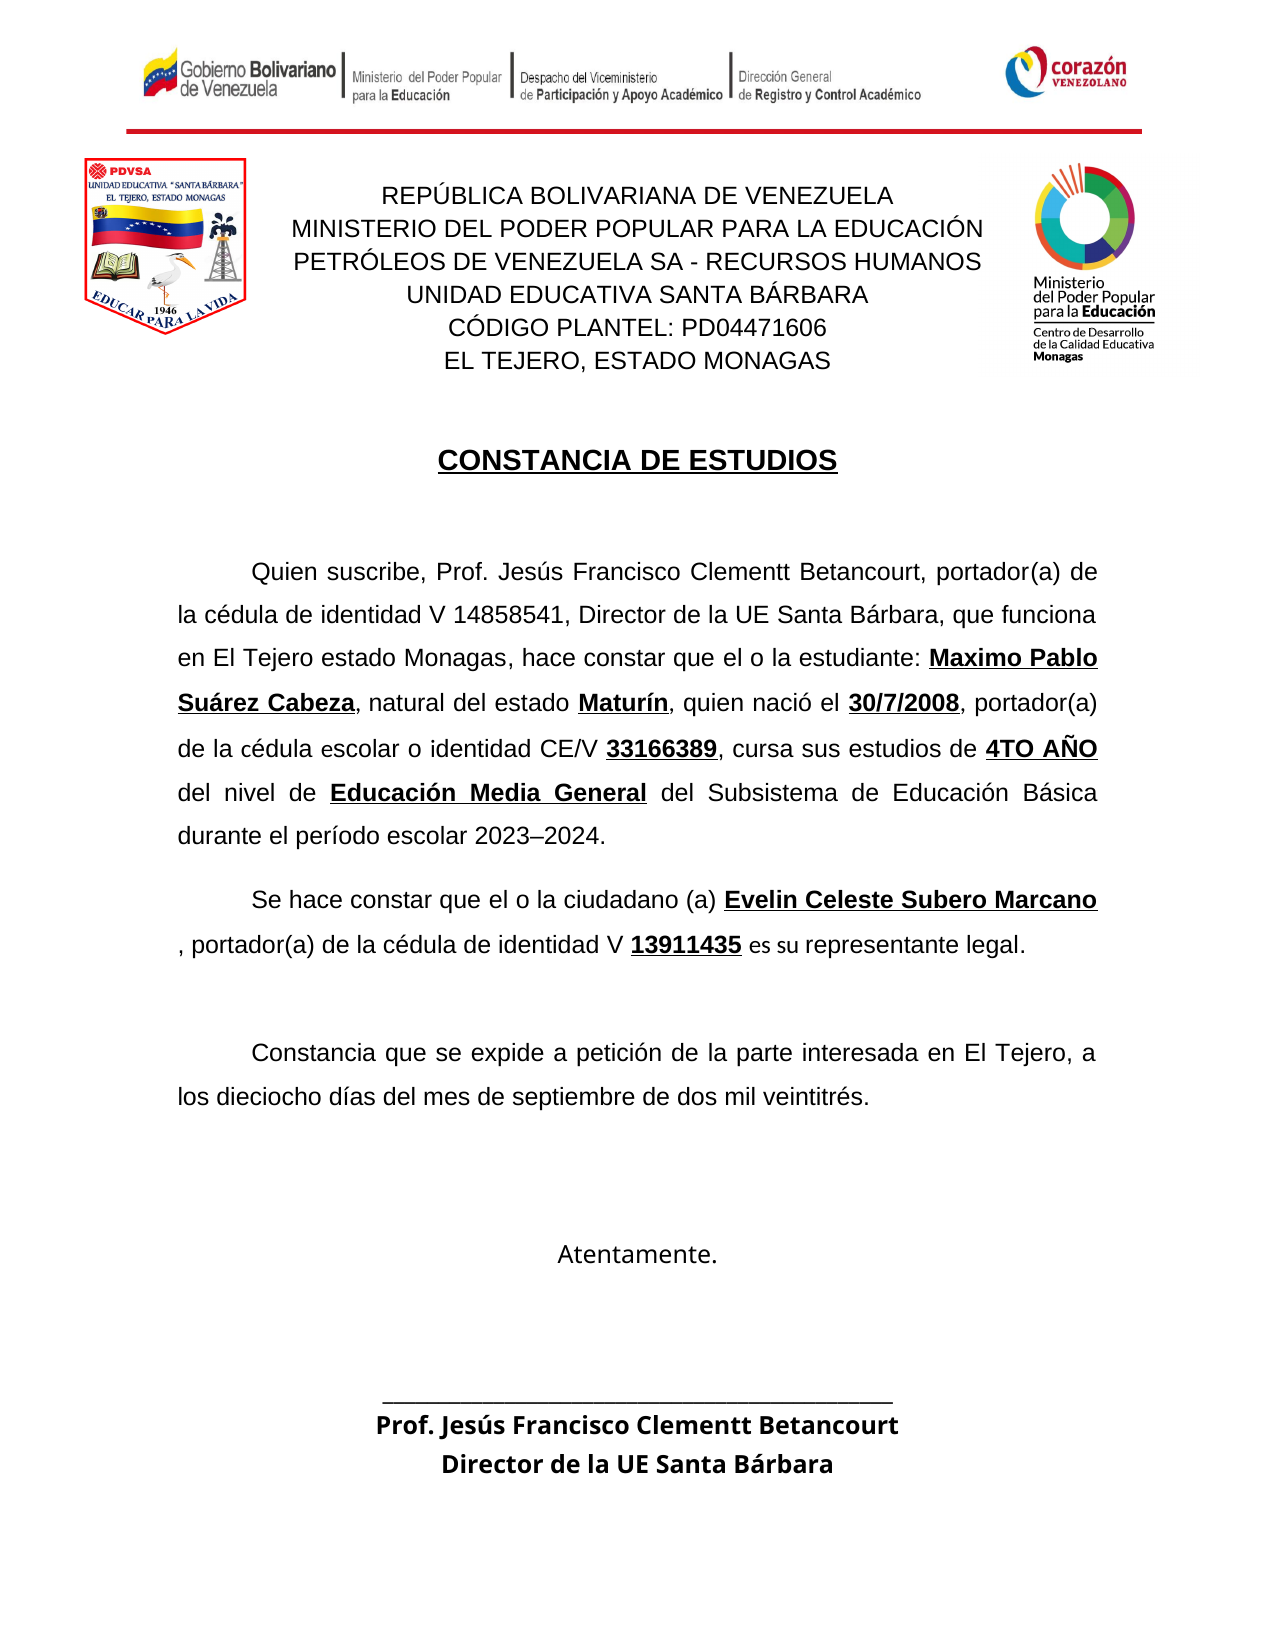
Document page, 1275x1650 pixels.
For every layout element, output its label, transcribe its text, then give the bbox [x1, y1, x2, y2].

text CÓDIGO PLANTEL: PD04471606 [177, 313, 978, 341]
picture [79, 158, 252, 335]
text Atentamente. [177, 1237, 1098, 1271]
picture [126, 11, 1142, 134]
text ______________________________________________ [177, 1373, 1098, 1407]
subtitle REPÚBLICA BOLIVARIANA DE VENEZUELA [252, 181, 978, 209]
text Constancia que se expide a petición de la parte interesada en El Tejero, a los dieciocho días del mes de septiembre de dos mil veintitrés. [177, 1038, 1098, 1110]
subtitle CONSTANCIA DE ESTUDIOS [177, 443, 1098, 476]
text Director de la UE Santa Bárbara [177, 1447, 1098, 1481]
subtitle PETRÓLEOS DE VENEZUELA SA - RECURSOS HUMANOS [252, 247, 978, 275]
text Prof. Jesús Francisco Clementt Betancourt [177, 1407, 1098, 1441]
text Se hace constar que el o la ciudadano (a) Evelin Celeste Subero Marcano , portador(a) de la cédula de identidad V 13911435 es su representante legal. [177, 885, 1098, 959]
subtitle MINISTERIO DEL PODER POPULAR PARA LA EDUCACIÓN [252, 214, 978, 242]
text EL TEJERO, ESTADO MONAGAS [177, 346, 978, 374]
picture [978, 153, 1200, 377]
text UNIDAD EDUCATIVA SANTA BÁRBARA [252, 280, 978, 308]
text Quien suscribe, Prof. Jesús Francisco Clementt Betancourt, portador(a) de la cédula de identidad V 14858541, Director de la UE Santa Bárbara, que funciona en El Tejero estado Monagas, hace constar que el o la estudiante: Maximo Pablo Suárez Cabeza, natural del estado Maturín, quien nació el 30/7/2008, portador(a) de la cédula escolar o identidad CE/V 33166389, cursa sus estudios de 4TO AÑO del nivel de Educación Media General del Subsistema de Educación Básica durante el período escolar 2023–2024. [177, 557, 1098, 849]
